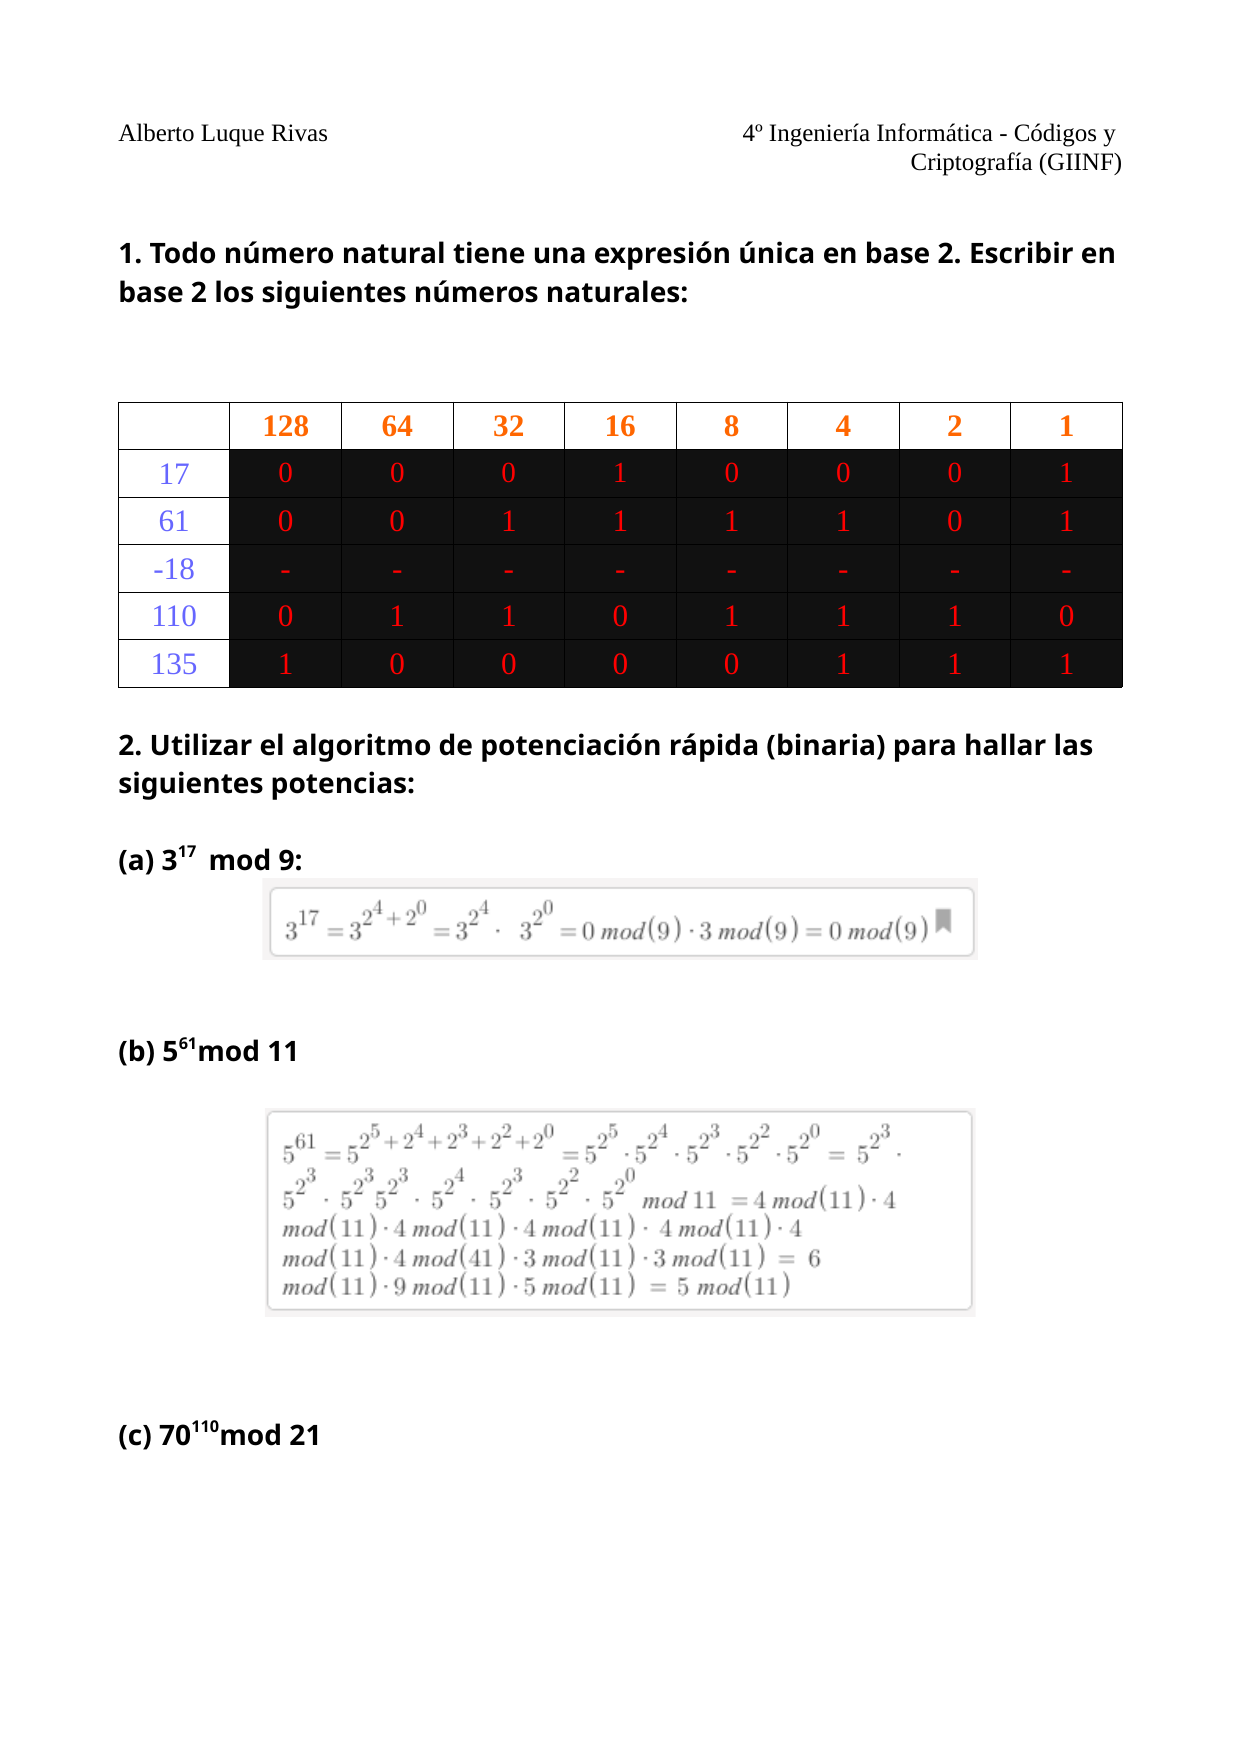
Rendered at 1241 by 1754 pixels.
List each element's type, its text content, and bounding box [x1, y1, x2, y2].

table_header 32 [454, 403, 564, 449]
table_cell 0 [900, 498, 1010, 544]
table_cell 0 [565, 593, 676, 639]
table_cell - [565, 545, 676, 592]
table_cell 1 [565, 450, 676, 497]
table_cell 1 [1011, 450, 1122, 497]
text (a) 317 mod 9: [118, 840, 1122, 878]
picture [264, 1108, 976, 1317]
table_cell - [788, 545, 899, 592]
table_cell - [1011, 545, 1122, 592]
table_cell - [900, 545, 1010, 592]
table_header 2 [900, 403, 1010, 449]
table_cell 1 [230, 640, 341, 687]
table_header 16 [565, 403, 676, 449]
text 2. Utilizar el algoritmo de potenciación rápida (binaria) para hallar las siguientes potencias: [118, 725, 1122, 802]
table_cell 135 [119, 640, 229, 687]
table_cell 0 [342, 640, 453, 687]
table_cell 110 [119, 593, 229, 639]
picture [262, 878, 978, 960]
table_cell 0 [230, 450, 341, 497]
table_cell - [342, 545, 453, 592]
table_cell 0 [788, 450, 899, 497]
table_cell 1 [788, 498, 899, 544]
table_cell 17 [119, 450, 229, 497]
table_cell 1 [900, 640, 1010, 687]
table_cell 1 [677, 593, 787, 639]
table_header 4 [788, 403, 899, 449]
table_cell 0 [342, 498, 453, 544]
table_cell 1 [677, 498, 787, 544]
table_header 1 [1011, 403, 1122, 449]
table_cell 0 [454, 640, 564, 687]
table_cell 0 [230, 498, 341, 544]
table_cell - [230, 545, 341, 592]
table_cell 0 [900, 450, 1010, 497]
table_cell 1 [1011, 640, 1122, 687]
table_cell 0 [230, 593, 341, 639]
table_cell 1 [1011, 498, 1122, 544]
table_cell 0 [677, 640, 787, 687]
table_cell - [454, 545, 564, 592]
table_header 128 [230, 403, 341, 449]
table_cell - [677, 545, 787, 592]
table_cell 1 [454, 593, 564, 639]
table_header 8 [677, 403, 787, 449]
table_cell 0 [677, 450, 787, 497]
table_cell 0 [1011, 593, 1122, 639]
table_header 64 [342, 403, 453, 449]
table_cell 1 [342, 593, 453, 639]
table_cell 0 [565, 640, 676, 687]
table_cell 1 [900, 593, 1010, 639]
table_cell 1 [565, 498, 676, 544]
table_cell 1 [788, 593, 899, 639]
table_cell 0 [454, 450, 564, 497]
table_cell 1 [454, 498, 564, 544]
text (b) 561mod 11 [118, 1032, 1122, 1070]
table_cell 1 [788, 640, 899, 687]
text (c) 70110mod 21 [118, 1415, 1122, 1453]
table_cell 61 [119, 498, 229, 544]
table_cell -18 [119, 545, 229, 592]
text 1. Todo número natural tiene una expresión única en base 2. Escribir en base 2 los siguientes números naturales: [118, 234, 1122, 311]
table_header [119, 403, 229, 449]
table_cell 0 [342, 450, 453, 497]
